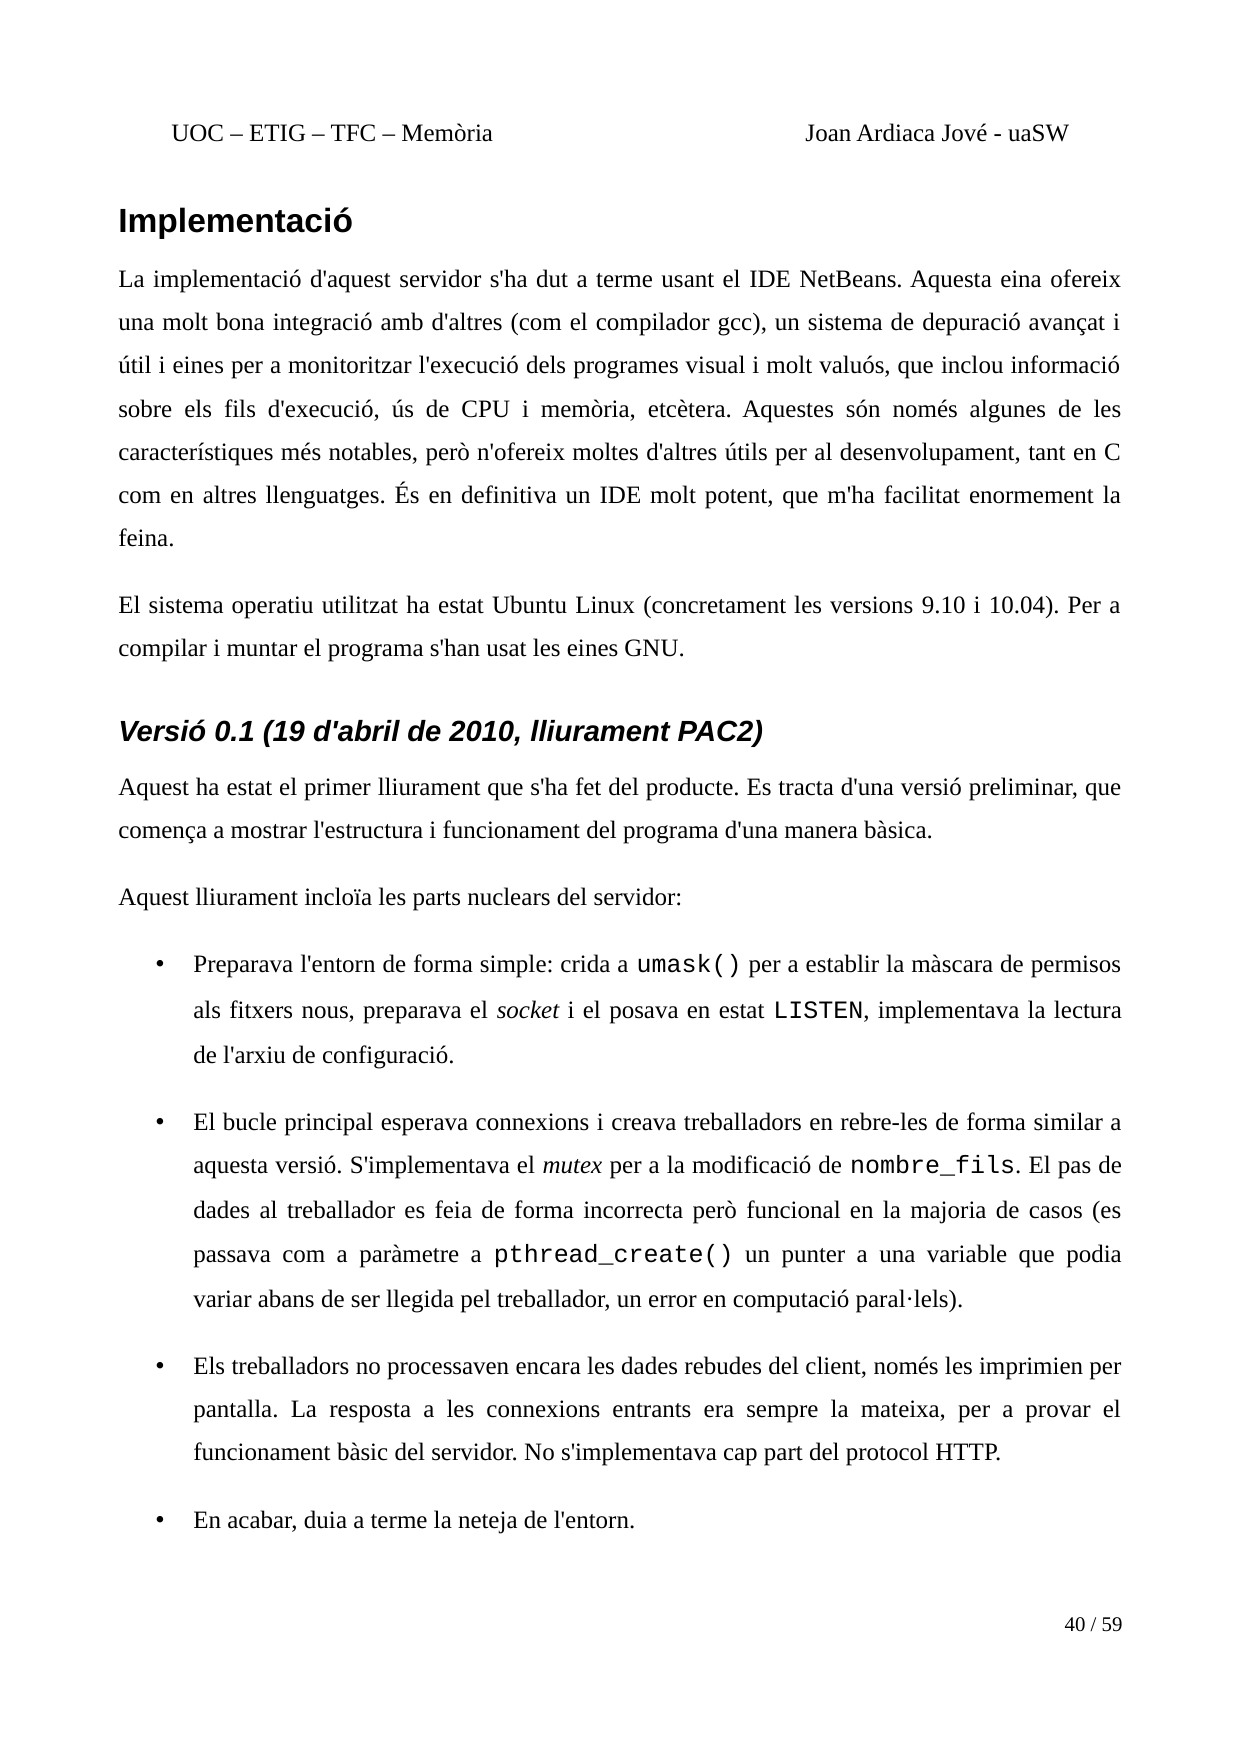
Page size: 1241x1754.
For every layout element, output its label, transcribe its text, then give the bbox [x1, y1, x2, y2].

text Aquest ha estat el primer lliurament que s'ha fet del producte. Es tracta d'una versió preliminar, que comença a mostrar l'estructura i funcionament del programa d'una manera bàsica. [118, 772, 1122, 844]
list El bucle principal esperava connexions i creava treballadors en rebre-les de forma similar a aquesta versió. S'implementava el mutex per a la modificació de nombre_fils. El pas de dades al treballador es feia de forma incorrecta però funcional en la majoria de casos (es passava com a paràmetre a pthread_create() un punter a una variable que podia variar abans de ser llegida pel treballador, un error en computació paral·lels). [156, 1107, 1122, 1313]
list En acabar, duia a terme la neteja de l'entorn. [156, 1505, 1122, 1533]
text El sistema operatiu utilitzat ha estat Ubuntu Linux (concretament les versions 9.10 i 10.04). Per a compilar i muntar el programa s'han usat les eines GNU. [118, 590, 1122, 662]
list Els treballadors no processaven encara les dades rebudes del client, només les imprimien per pantalla. La resposta a les connexions entrants era sempre la mateixa, per a provar el funcionament bàsic del servidor. No s'implementava cap part del protocol HTTP. [156, 1351, 1122, 1466]
text Aquest lliurament incloïa les parts nuclears del servidor: [118, 882, 1122, 911]
list Preparava l'entorn de forma simple: crida a umask() per a establir la màscara de permisos als fitxers nous, preparava el socket i el posava en estat LISTEN, implementava la lectura de l'arxiu de configuració. [156, 949, 1122, 1069]
text La implementació d'aquest servidor s'ha dut a terme usant el IDE NetBeans. Aquesta eina ofereix una molt bona integració amb d'altres (com el compilador gcc), un sistema de depuració avançat i útil i eines per a monitoritzar l'execució dels programes visual i molt valuós, que inclou informació sobre els fils d'execució, ús de CPU i memòria, etcètera. Aquestes són només algunes de les característiques més notables, però n'ofereix moltes d'altres útils per al desenvolupament, tant en C com en altres llenguatges. És en definitiva un IDE molt potent, que m'ha facilitat enormement la feina. [118, 264, 1122, 552]
subtitle Implementació [118, 201, 1122, 240]
subtitle Versió 0.1 (19 d'abril de 2010, lliurament PAC2) [118, 714, 1122, 747]
